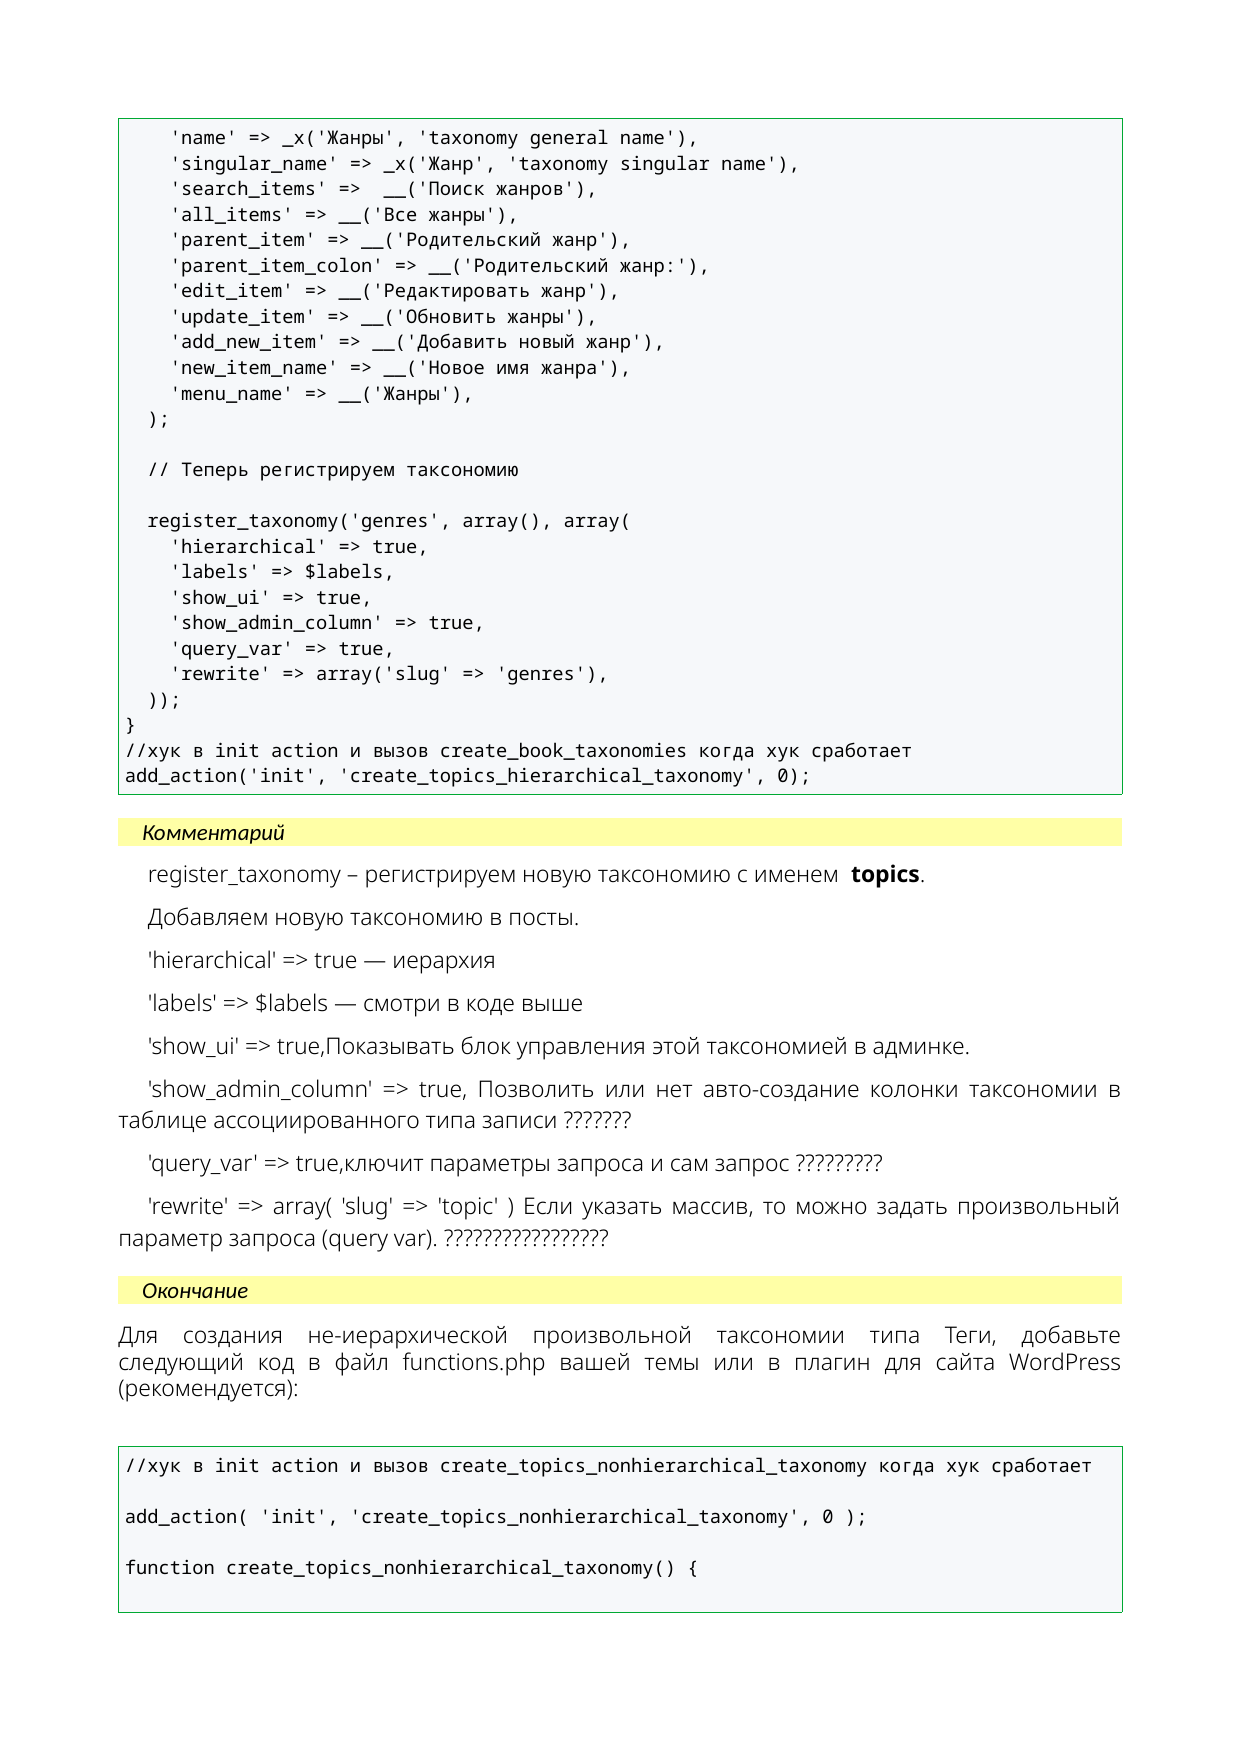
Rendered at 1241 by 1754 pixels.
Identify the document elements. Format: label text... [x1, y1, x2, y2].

text 'labels' => $labels — смотри в коде выше [118, 987, 1122, 1018]
text } [119, 705, 1122, 731]
text register_taxonomy – регистрируем новую таксономию с именем topics. [118, 858, 1122, 889]
text 'show_admin_column' => true, [119, 603, 1122, 628]
text 'rewrite' => array( 'slug' => 'topic' ) Если указать массив, то можно задать произвольный параметр запроса (query var). ????????????????? [118, 1190, 1122, 1253]
text 'show_ui' => true, [119, 577, 1122, 603]
text 'parent_item' => __('Родительский жанр'), [119, 220, 1122, 246]
text 'search_items' => __('Поиск жанров'), [119, 169, 1122, 195]
text 'query_var' => true,ключит параметры запроса и сам запрос ????????? [118, 1147, 1122, 1178]
text //хук в init action и вызов create_book_taxonomies когда хук сработает [119, 731, 1122, 756]
text //хук в init action и вызов create_topics_nonhierarchical_taxonomy когда хук сработает [119, 1447, 1122, 1472]
text 'update_item' => __('Обновить жанры'), [119, 297, 1122, 322]
text 'new_item_name' => __('Новое имя жанра'), [119, 348, 1122, 373]
text 'hierarchical' => true — иерархия [118, 944, 1122, 975]
text 'labels' => $labels, [119, 552, 1122, 577]
text 'query_var' => true, [119, 628, 1122, 654]
text ); [119, 399, 1122, 424]
text 'menu_name' => __('Жанры'), [119, 373, 1122, 399]
text function create_topics_nonhierarchical_taxonomy() { [119, 1548, 1122, 1574]
text add_action( 'init', 'create_topics_nonhierarchical_taxonomy', 0 ); [119, 1497, 1122, 1523]
text )); [119, 679, 1122, 705]
text add_action('init', 'create_topics_hierarchical_taxonomy', 0); [119, 756, 1122, 794]
text Окончание [118, 1276, 1122, 1304]
text 'singular_name' => _x('Жанр', 'taxonomy singular name'), [119, 144, 1122, 169]
text 'name' => _x('Жанры', 'taxonomy general name'), [119, 119, 1122, 144]
text register_taxonomy('genres', array(), array( [119, 501, 1122, 526]
text Добавляем новую таксономию в посты. [118, 901, 1122, 932]
text 'hierarchical' => true, [119, 526, 1122, 552]
text 'rewrite' => array('slug' => 'genres'), [119, 654, 1122, 679]
text 'show_admin_column' => true, Позволить или нет авто-создание колонки таксономии в таблице ассоциированного типа записи ??????? [118, 1073, 1122, 1136]
text Для создания не-иерархической произвольной таксономии типа Теги, добавьте следующий код в файл functions.php вашей темы или в плагин для сайта WordPress (рекомендуется): [118, 1322, 1122, 1402]
text 'edit_item' => __('Редактировать жанр'), [119, 271, 1122, 297]
text Комментарий [118, 818, 1122, 846]
text // Теперь регистрируем таксономию [119, 450, 1122, 475]
text 'all_items' => __('Все жанры'), [119, 195, 1122, 220]
text 'add_new_item' => __('Добавить новый жанр'), [119, 322, 1122, 348]
text 'parent_item_colon' => __('Родительский жанр:'), [119, 246, 1122, 271]
text 'show_ui' => true,Показывать блок управления этой таксономией в админке. [118, 1030, 1122, 1061]
